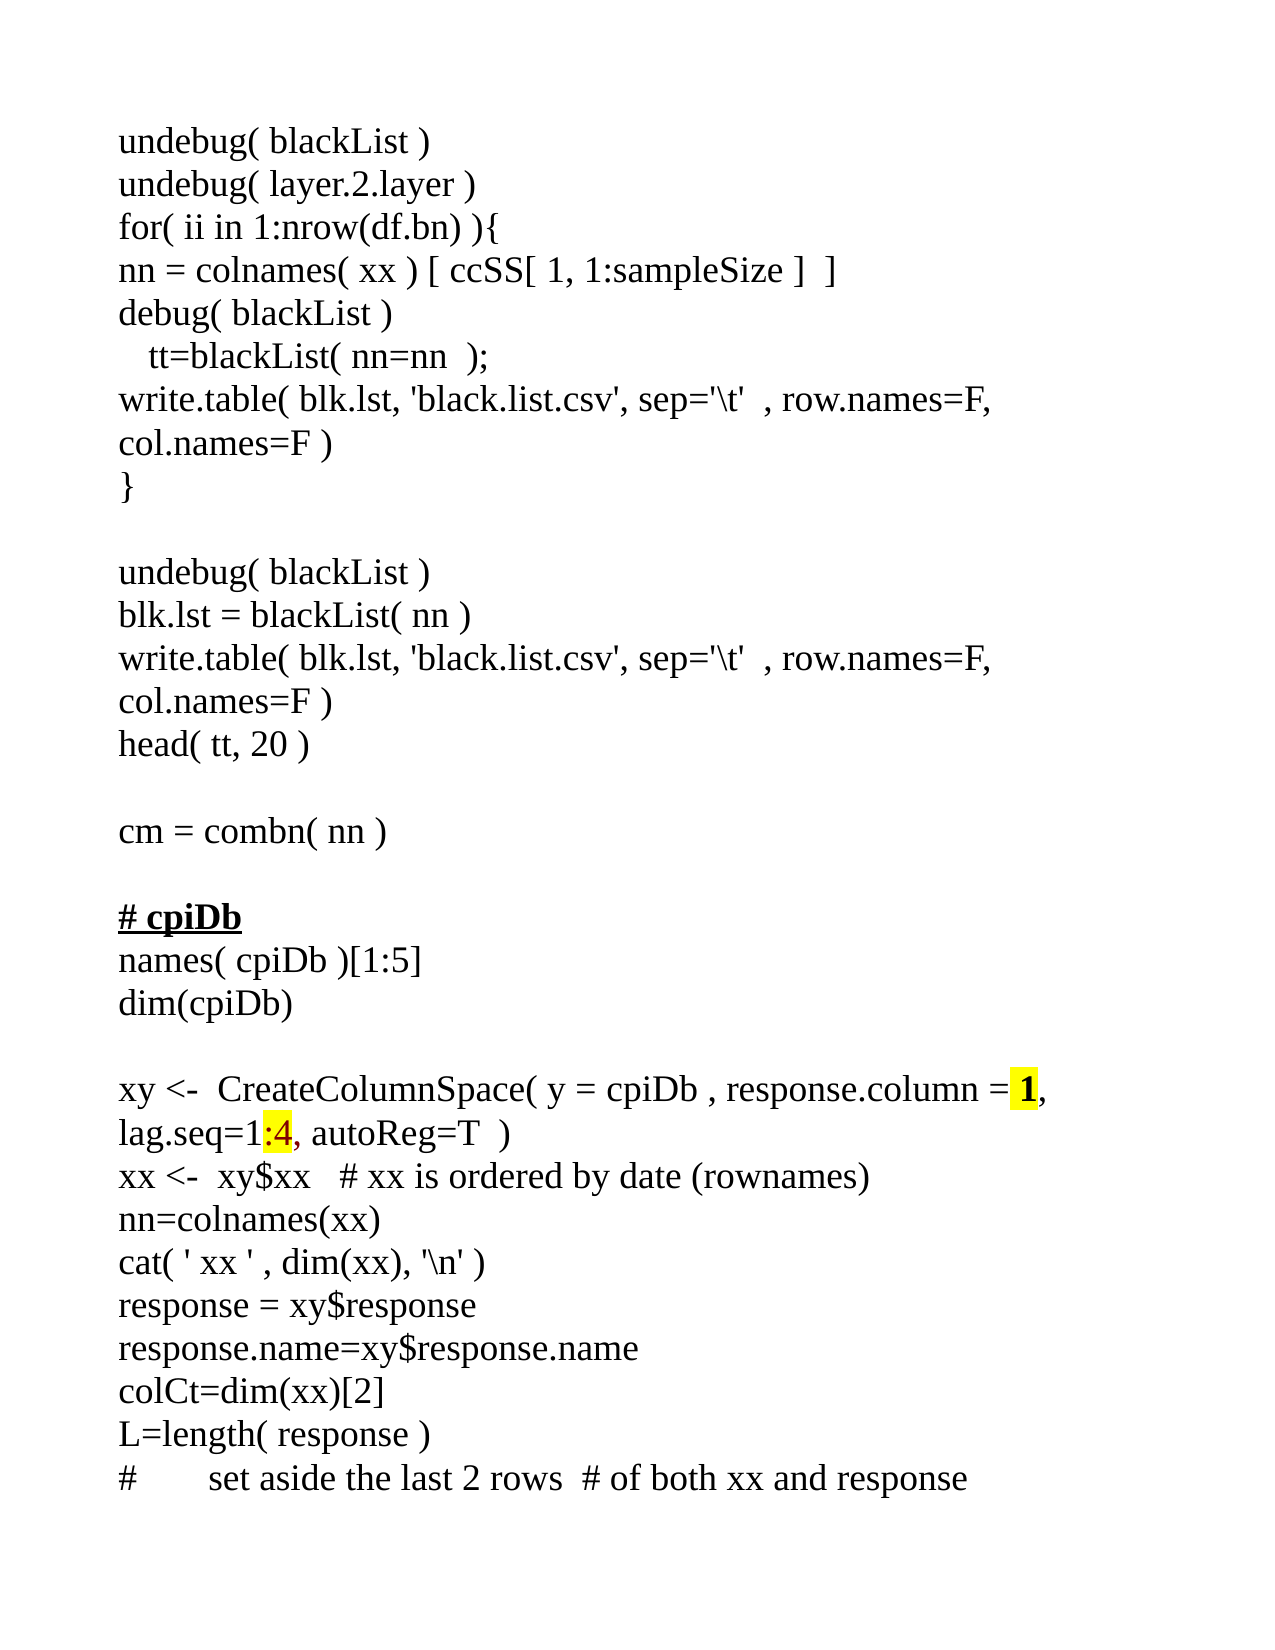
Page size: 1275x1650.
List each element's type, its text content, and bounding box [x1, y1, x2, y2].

text nn = colnames( xx ) [ ccSS[ 1, 1:sampleSize ] ] [118, 247, 1157, 291]
text dim(cpiDb) [118, 981, 1157, 1024]
text colCt=dim(xx)[2] [118, 1369, 1157, 1412]
text tt=blackList( nn=nn ); [118, 334, 1157, 377]
text undebug( layer.2.layer ) [118, 161, 1157, 204]
text for( ii in 1:nrow(df.bn) ){ [118, 204, 1157, 247]
text write.table( blk.lst, 'black.list.csv', sep='\t' , row.names=F, col.names=F ) [118, 377, 1157, 463]
text # set aside the last 2 rows # of both xx and response [118, 1455, 1157, 1498]
text debug( blackList ) [118, 291, 1157, 334]
text xx <- xy$xx # xx is ordered by date (rownames) [118, 1153, 1157, 1196]
text cm = combn( nn ) [118, 808, 1157, 851]
text # cpiDb [118, 894, 1157, 937]
text response = xy$response [118, 1282, 1157, 1326]
text head( tt, 20 ) [118, 722, 1157, 765]
text nn=colnames(xx) [118, 1196, 1157, 1239]
text response.name=xy$response.name [118, 1326, 1157, 1369]
text write.table( blk.lst, 'black.list.csv', sep='\t' , row.names=F, col.names=F ) [118, 636, 1157, 722]
text names( cpiDb )[1:5] [118, 937, 1157, 981]
text cat( ' xx ' , dim(xx), '\n' ) [118, 1239, 1157, 1282]
text undebug( blackList ) [118, 549, 1157, 592]
text undebug( blackList ) [118, 118, 1157, 161]
text xy <- CreateColumnSpace( y = cpiDb , response.column = 1, lag.seq=1:4, autoReg=T ) [118, 1067, 1157, 1153]
text blk.lst = blackList( nn ) [118, 592, 1157, 636]
text L=length( response ) [118, 1412, 1157, 1455]
text } [118, 463, 1157, 506]
